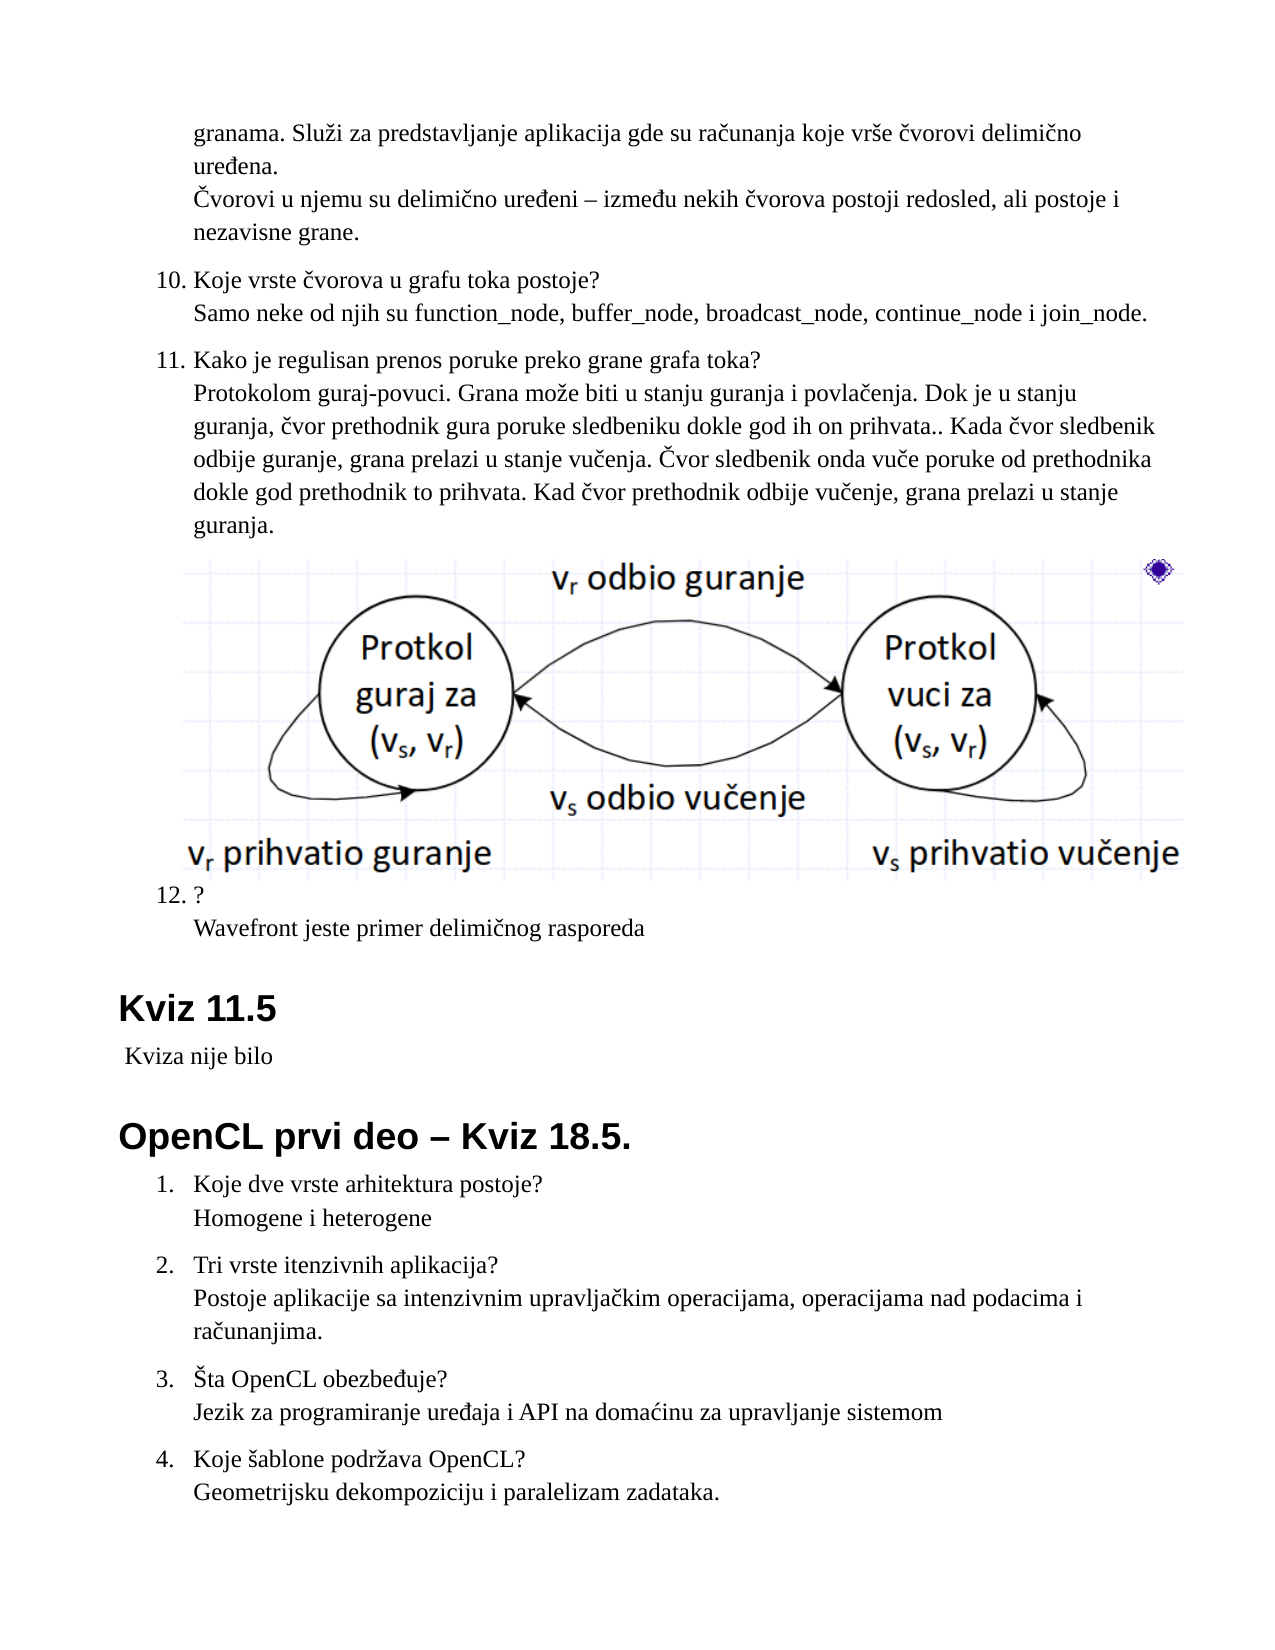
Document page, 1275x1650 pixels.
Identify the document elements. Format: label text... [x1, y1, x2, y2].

list Šta OpenCL obezbeđuje? Jezik za programiranje uređaja i API na domaćinu za upravljanje sistemom [156, 1364, 1157, 1426]
list Kako je regulisan prenos poruke preko grane grafa toka? Protokolom guraj-povuci. Grana može biti u stanju guranja i povlačenja. Dok je u stanju guranja, čvor prethodnik gura poruke sledbeniku dokle god ih on prihvata.. Kada čvor sledbenik odbije guranje, grana prelazi u stanje vučenja. Čvor sledbenik onda vuče poruke od prethodnika dokle god prethodnik to prihvata. Kad čvor prethodnik odbije vučenje, grana prelazi u stanje guranja. [156, 345, 1157, 539]
subtitle OpenCL prvi deo – Kviz 18.5. [118, 1114, 1157, 1157]
subtitle Kviz 11.5 [118, 986, 1157, 1029]
list Koje šablone podržava OpenCL? Geometrijsku dekompoziciju i paralelizam zadataka. [156, 1444, 1157, 1506]
list Koje vrste čvorova u grafu toka postoje? Samo neke od njih su function_node, buffer_node, broadcast_node, continue_node i join_node. [156, 265, 1157, 327]
text Kviza nije bilo [118, 1041, 1157, 1070]
list granama. Služi za predstavljanje aplikacija gde su računanja koje vrše čvorovi delimično uređena. Čvorovi u njemu su delimično uređeni – između nekih čvorova postoji redosled, ali postoje i nezavisne grane. [156, 118, 1157, 246]
list ? Wavefront jeste primer delimičnog rasporeda [156, 558, 1157, 942]
list Koje dve vrste arhitektura postoje? Homogene i heterogene [156, 1169, 1157, 1231]
list Tri vrste itenzivnih aplikacija? Postoje aplikacije sa intenzivnim upravljačkim operacijama, operacijama nad podacima i računanjima. [156, 1250, 1157, 1345]
